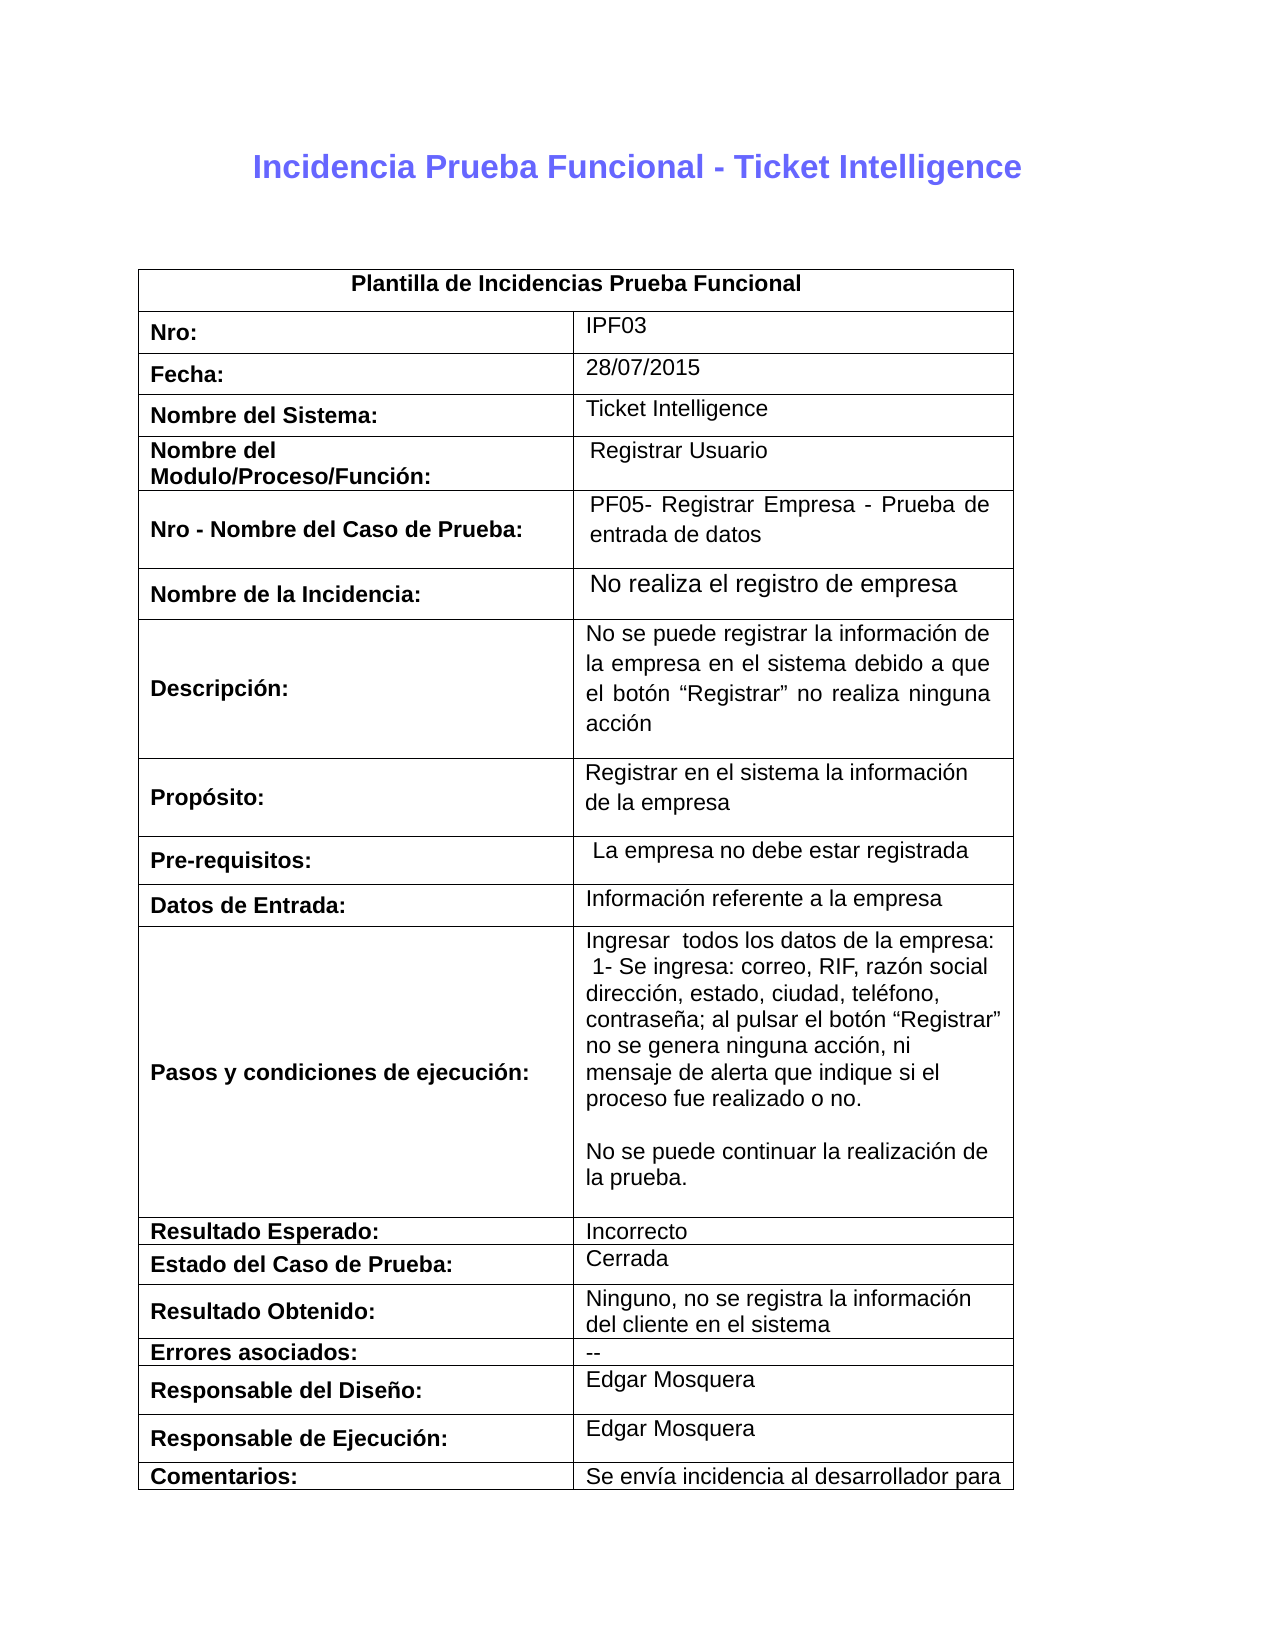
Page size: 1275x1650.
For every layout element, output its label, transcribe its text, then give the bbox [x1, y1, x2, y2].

table_cell Fecha: [139, 354, 573, 394]
table_cell Ninguno, no se registra la información del cliente en el sistema [574, 1285, 1013, 1338]
table_cell Comentarios: [139, 1463, 573, 1489]
table_cell Datos de Entrada: [139, 885, 573, 926]
table_cell Descripción: [139, 620, 573, 757]
table_cell Cerrada [574, 1245, 1013, 1284]
table_cell Edgar Mosquera [574, 1366, 1013, 1413]
table_cell Se envía incidencia al desarrollador para [574, 1463, 1013, 1489]
table_cell La empresa no debe estar registrada [574, 837, 1013, 884]
table_cell Propósito: [139, 759, 573, 836]
table_cell Responsable del Diseño: [139, 1366, 573, 1413]
table_cell Errores asociados: [139, 1339, 573, 1365]
table_cell Pasos y condiciones de ejecución: [139, 927, 573, 1217]
table_cell Información referente a la empresa [574, 885, 1013, 926]
table_cell Estado del Caso de Prueba: [139, 1245, 573, 1284]
table_cell Resultado Obtenido: [139, 1285, 573, 1338]
table_cell 28/07/2015 [574, 354, 1013, 394]
table_cell Nro: [139, 312, 573, 352]
table_cell Nombre del Sistema: [139, 395, 573, 436]
table_cell Nro - Nombre del Caso de Prueba: [139, 491, 573, 568]
table_cell Nombre de la Incidencia: [139, 569, 573, 619]
table_cell No se puede registrar la información de la empresa en el sistema debido a que el botón “Registrar” no realiza ninguna acción [574, 620, 1013, 757]
text Incidencia Prueba Funcional - Ticket Intelligence [118, 147, 1157, 185]
table_header Plantilla de Incidencias Prueba Funcional [139, 270, 1013, 311]
table_cell Ticket Intelligence [574, 395, 1013, 436]
table_cell Incorrecto [574, 1218, 1013, 1244]
table_cell Resultado Esperado: [139, 1218, 573, 1244]
table_cell Nombre del Modulo/Proceso/Función: [139, 437, 573, 489]
table_cell Ingresar todos los datos de la empresa: 1- Se ingresa: correo, RIF, razón social dirección, estado, ciudad, teléfono, contraseña; al pulsar el botón “Registrar” no se genera ninguna acción, ni mensaje de alerta que indique si el proceso fue realizado o no. No se puede continuar la realización de la prueba. [574, 927, 1013, 1217]
table_cell Registrar Usuario [574, 437, 1013, 489]
table_cell Pre-requisitos: [139, 837, 573, 884]
table_cell PF05- Registrar Empresa - Prueba de entrada de datos [574, 491, 1013, 568]
table_cell Edgar Mosquera [574, 1415, 1013, 1462]
table_cell IPF03 [574, 312, 1013, 352]
table_cell -- [574, 1339, 1013, 1365]
table_cell No realiza el registro de empresa [574, 569, 1013, 619]
table_cell Registrar en el sistema la información de la empresa [574, 759, 1013, 836]
table_cell Responsable de Ejecución: [139, 1415, 573, 1462]
